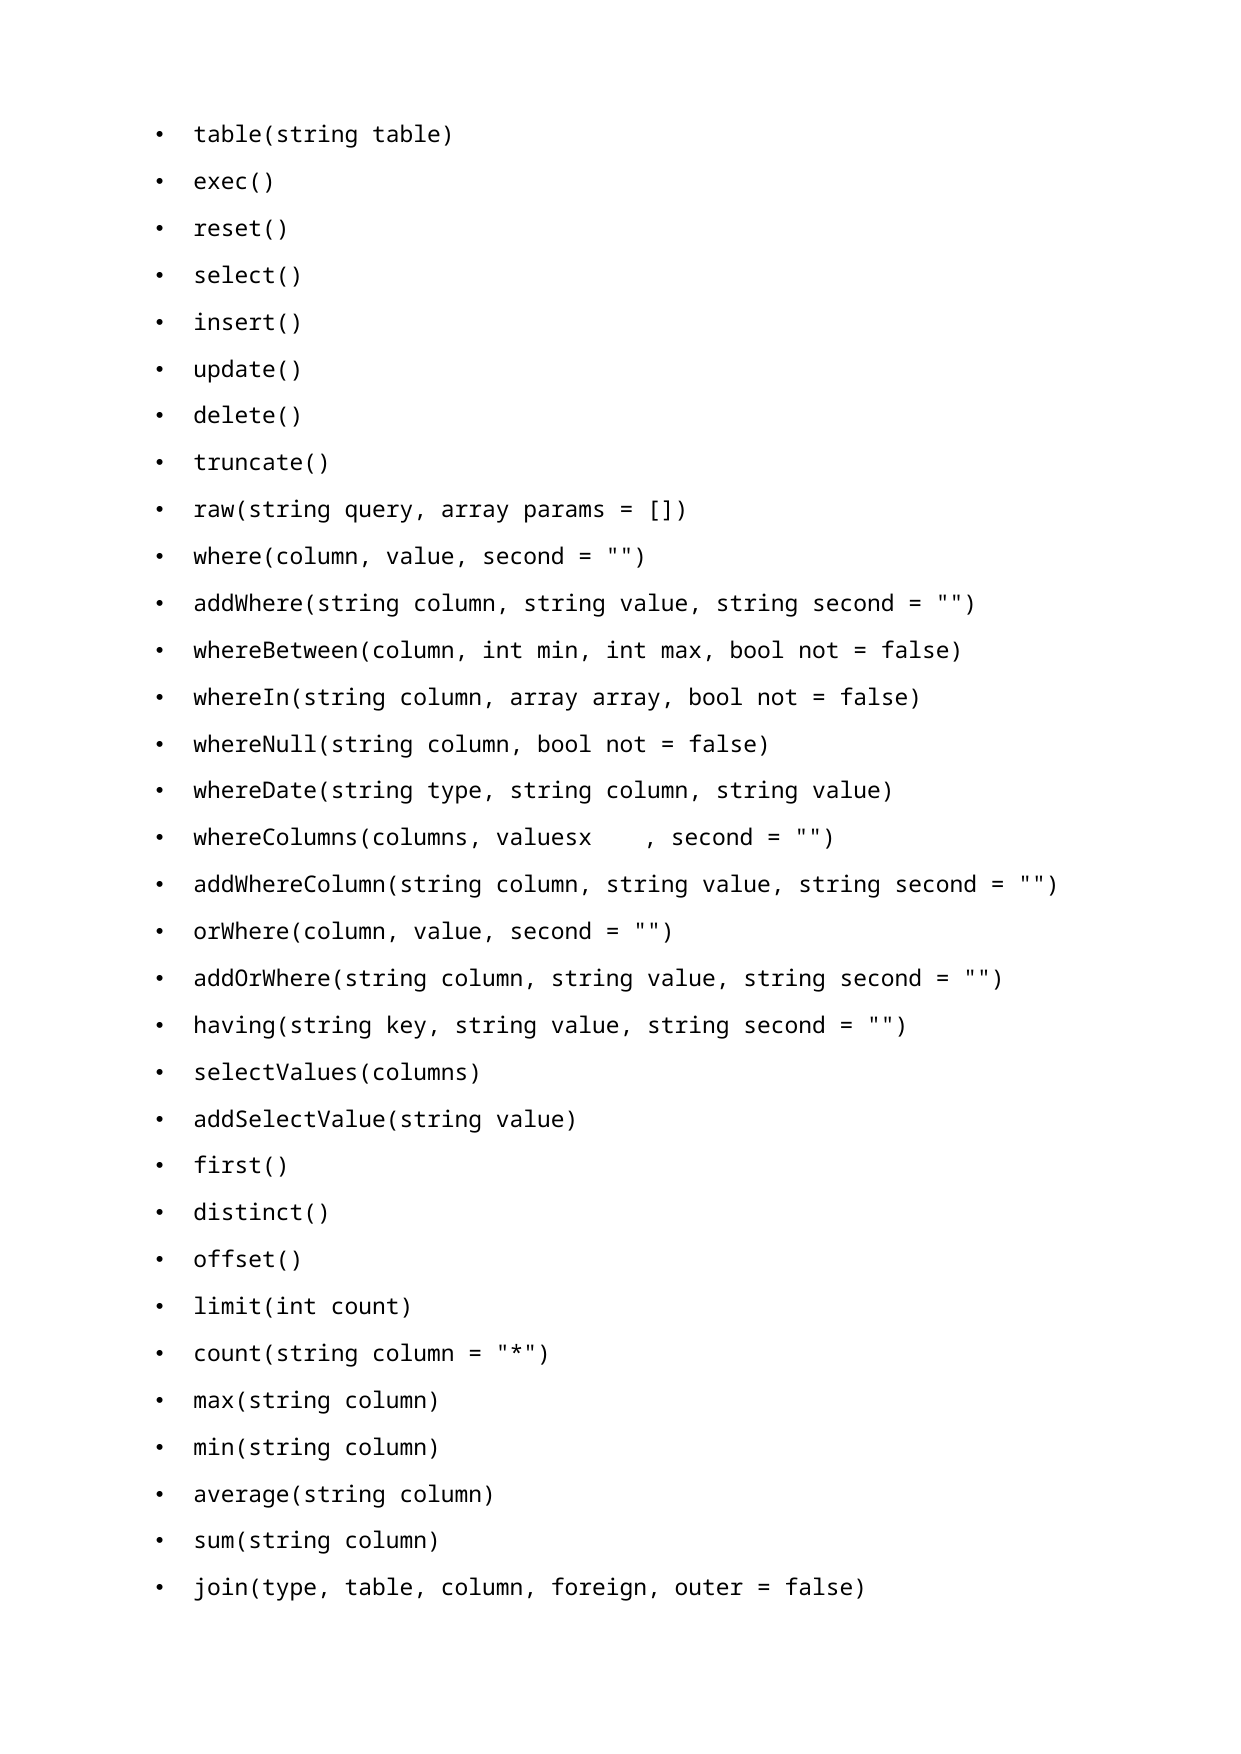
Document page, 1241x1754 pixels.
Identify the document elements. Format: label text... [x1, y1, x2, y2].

list distinct() [156, 1196, 1122, 1227]
list whereDate(string type, string column, string value) [156, 774, 1122, 806]
list whereNull(string column, bool not = false) [156, 727, 1122, 759]
list addOrWhere(string column, string value, string second = "") [156, 962, 1122, 993]
list whereColumns(columns, valuesx , second = "") [156, 821, 1122, 852]
list insert() [156, 306, 1122, 337]
list max(string column) [156, 1384, 1122, 1415]
list whereBetween(column, int min, int max, bool not = false) [156, 634, 1122, 665]
list offset() [156, 1243, 1122, 1274]
list table(string table) [156, 118, 1122, 149]
list update() [156, 352, 1122, 384]
list whereIn(string column, array array, bool not = false) [156, 681, 1122, 712]
list raw(string query, array params = []) [156, 493, 1122, 524]
list addWhereColumn(string column, string value, string second = "") [156, 868, 1122, 899]
list having(string key, string value, string second = "") [156, 1009, 1122, 1040]
list sum(string column) [156, 1524, 1122, 1556]
list addSelectValue(string value) [156, 1102, 1122, 1134]
list reset() [156, 212, 1122, 243]
list select() [156, 259, 1122, 290]
list limit(int count) [156, 1290, 1122, 1321]
list join(type, table, column, foreign, outer = false) [156, 1571, 1122, 1602]
list delete() [156, 399, 1122, 431]
list exec() [156, 165, 1122, 196]
list addWhere(string column, string value, string second = "") [156, 587, 1122, 618]
list min(string column) [156, 1431, 1122, 1462]
list selectValues(columns) [156, 1056, 1122, 1087]
list orWhere(column, value, second = "") [156, 915, 1122, 946]
list count(string column = "*") [156, 1337, 1122, 1368]
list truncate() [156, 446, 1122, 477]
list where(column, value, second = "") [156, 540, 1122, 571]
list average(string column) [156, 1477, 1122, 1509]
list first() [156, 1149, 1122, 1181]
